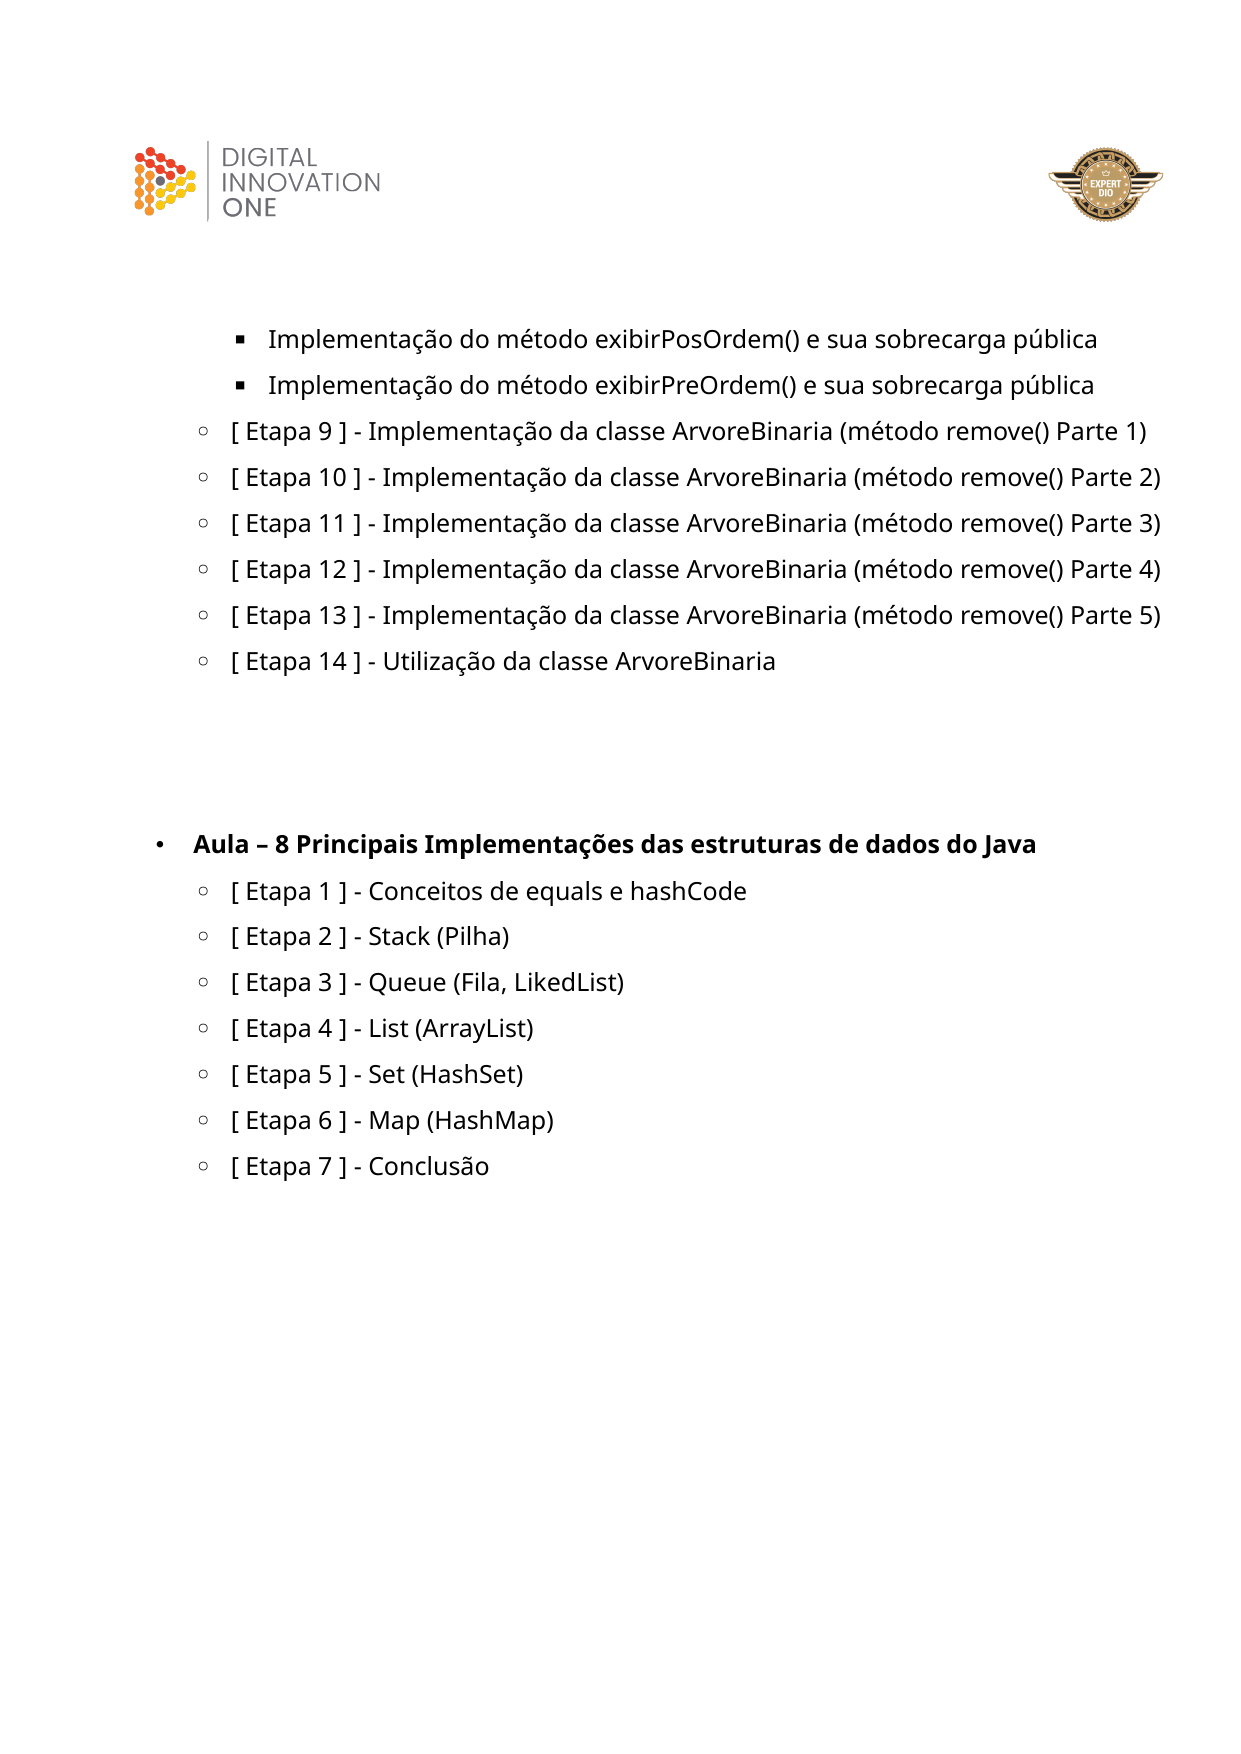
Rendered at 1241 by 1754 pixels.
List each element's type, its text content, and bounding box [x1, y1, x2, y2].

list [ Etapa 11 ] - Implementação da classe ArvoreBinaria (método remove() Parte 3) [193, 506, 1187, 540]
list [ Etapa 13 ] - Implementação da classe ArvoreBinaria (método remove() Parte 5) [193, 597, 1187, 632]
list [ Etapa 2 ] - Stack (Pilha) [193, 919, 1187, 953]
list [ Etapa 1 ] - Conceitos de equals e hashCode [193, 873, 1187, 907]
list [ Etapa 10 ] - Implementação da classe ArvoreBinaria (método remove() Parte 2) [193, 460, 1187, 494]
picture [118, 132, 397, 230]
list [ Etapa 6 ] - Map (HashMap) [193, 1103, 1187, 1137]
picture [1047, 126, 1165, 244]
list Implementação do método exibirPreOrdem() e sua sobrecarga pública [231, 368, 1187, 402]
list [ Etapa 3 ] - Queue (Fila, LikedList) [193, 965, 1187, 999]
list [ Etapa 4 ] - List (ArrayList) [193, 1011, 1187, 1045]
list Aula – 8 Principais Implementações das estruturas de dados do Java [156, 827, 1187, 861]
list [ Etapa 7 ] - Conclusão [193, 1149, 1187, 1183]
list [ Etapa 12 ] - Implementação da classe ArvoreBinaria (método remove() Parte 4) [193, 552, 1187, 586]
list Implementação do método exibirPosOrdem() e sua sobrecarga pública [231, 322, 1187, 356]
list [ Etapa 14 ] - Utilização da classe ArvoreBinaria [193, 643, 1187, 677]
list [ Etapa 5 ] - Set (HashSet) [193, 1057, 1187, 1091]
list [ Etapa 9 ] - Implementação da classe ArvoreBinaria (método remove() Parte 1) [193, 414, 1187, 448]
